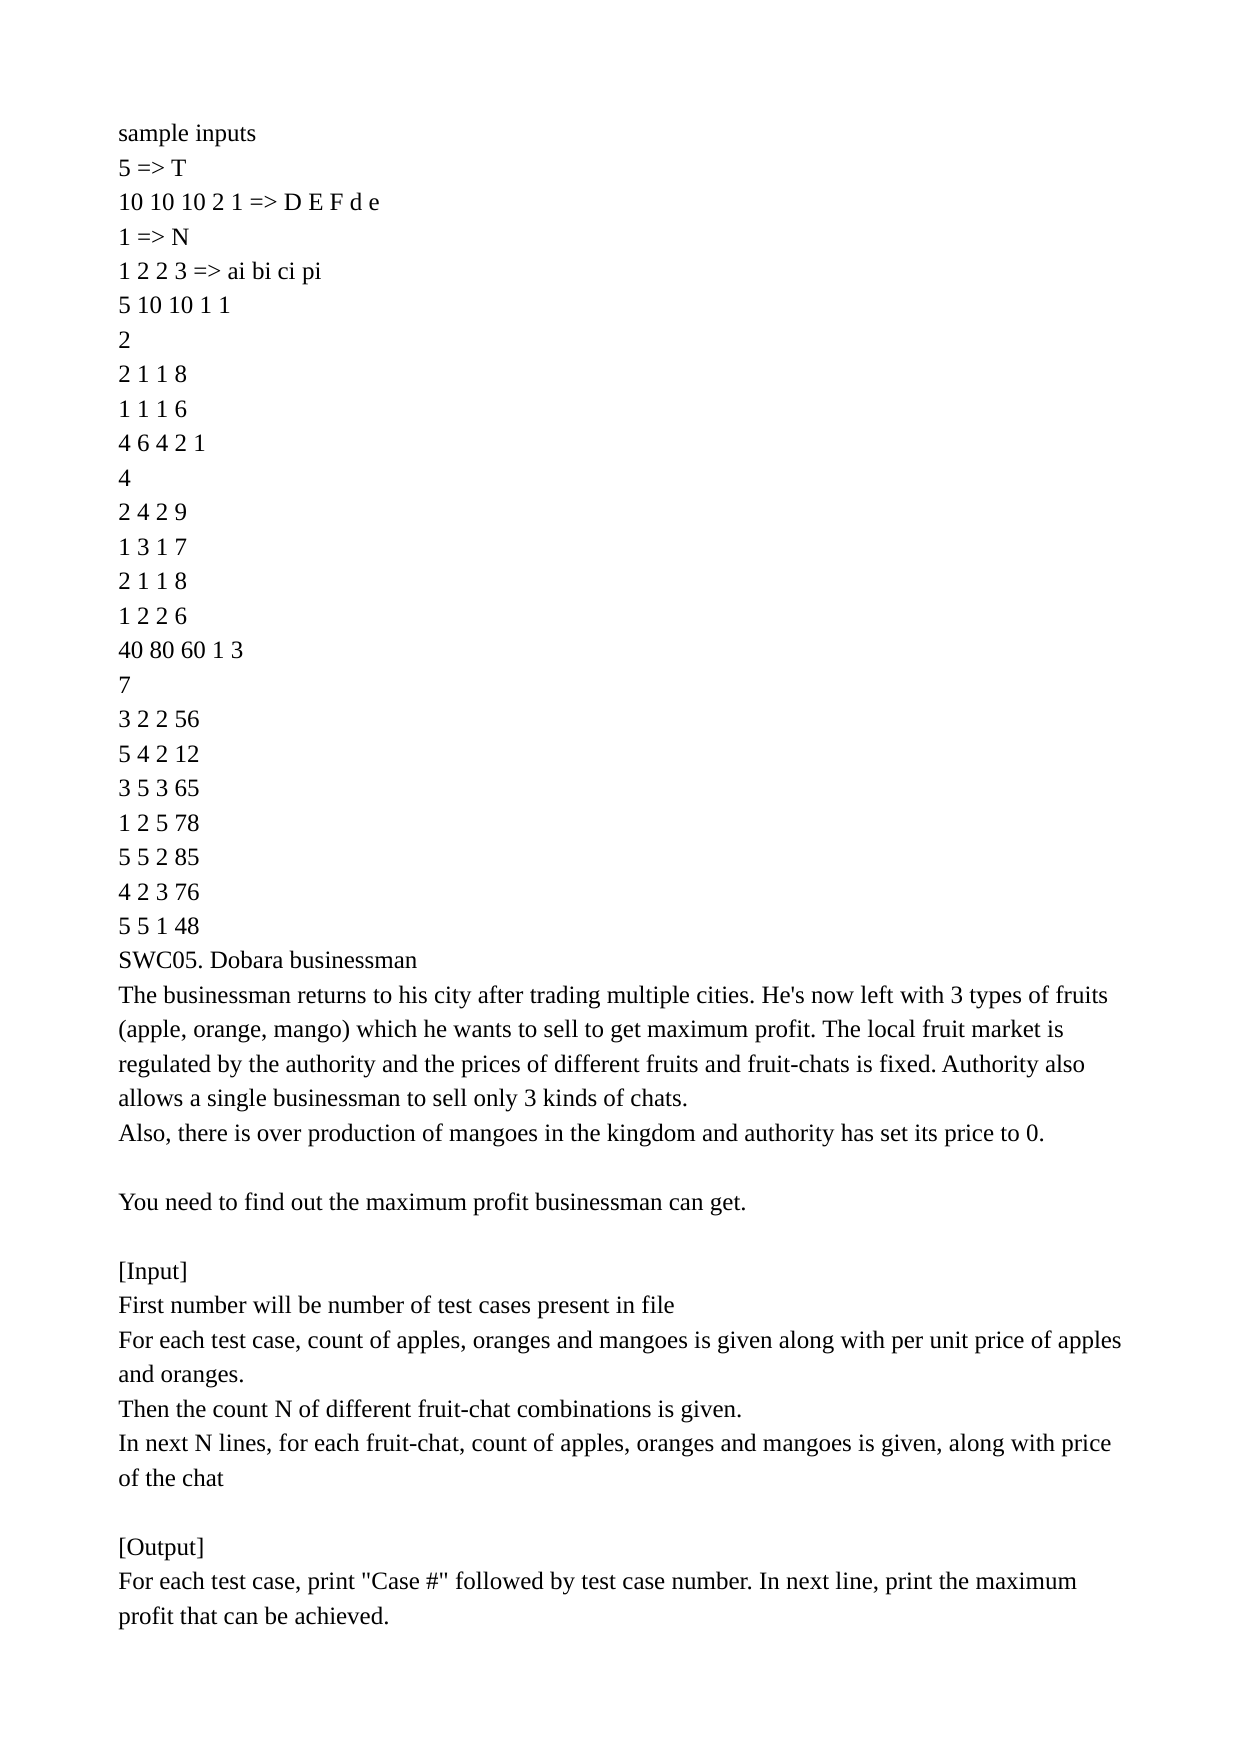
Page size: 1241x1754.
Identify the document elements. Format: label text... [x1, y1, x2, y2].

text sample inputs 5 => T 10 10 10 2 1 => D E F d e 1 => N 1 2 2 3 => ai bi ci pi 5 10 10 1 1 2 2 1 1 8 1 1 1 6 4 6 4 2 1 4 2 4 2 9 1 3 1 7 2 1 1 8 1 2 2 6 40 80 60 1 3 7 3 2 2 56 5 4 2 12 3 5 3 65 1 2 5 78 5 5 2 85 4 2 3 76 5 5 1 48 SWC05. Dobara businessman The businessman returns to his city after trading multiple cities. He's now left with 3 types of fruits (apple, orange, mango) which he wants to sell to get maximum profit. The local fruit market is regulated by the authority and the prices of different fruits and fruit-chats is fixed. Authority also allows a single businessman to sell only 3 kinds of chats. Also, there is over production of mangoes in the kingdom and authority has set its price to 0. You need to find out the maximum profit businessman can get. [Input] First number will be number of test cases present in file For each test case, count of apples, oranges and mangoes is given along with per unit price of apples and oranges. Then the count N of different fruit-chat combinations is given. In next N lines, for each fruit-chat, count of apples, oranges and mangoes is given, along with price of the chat [Output] For each test case, print "Case #" followed by test case number. In next line, print the maximum profit that can be achieved. [118, 118, 1122, 1629]
